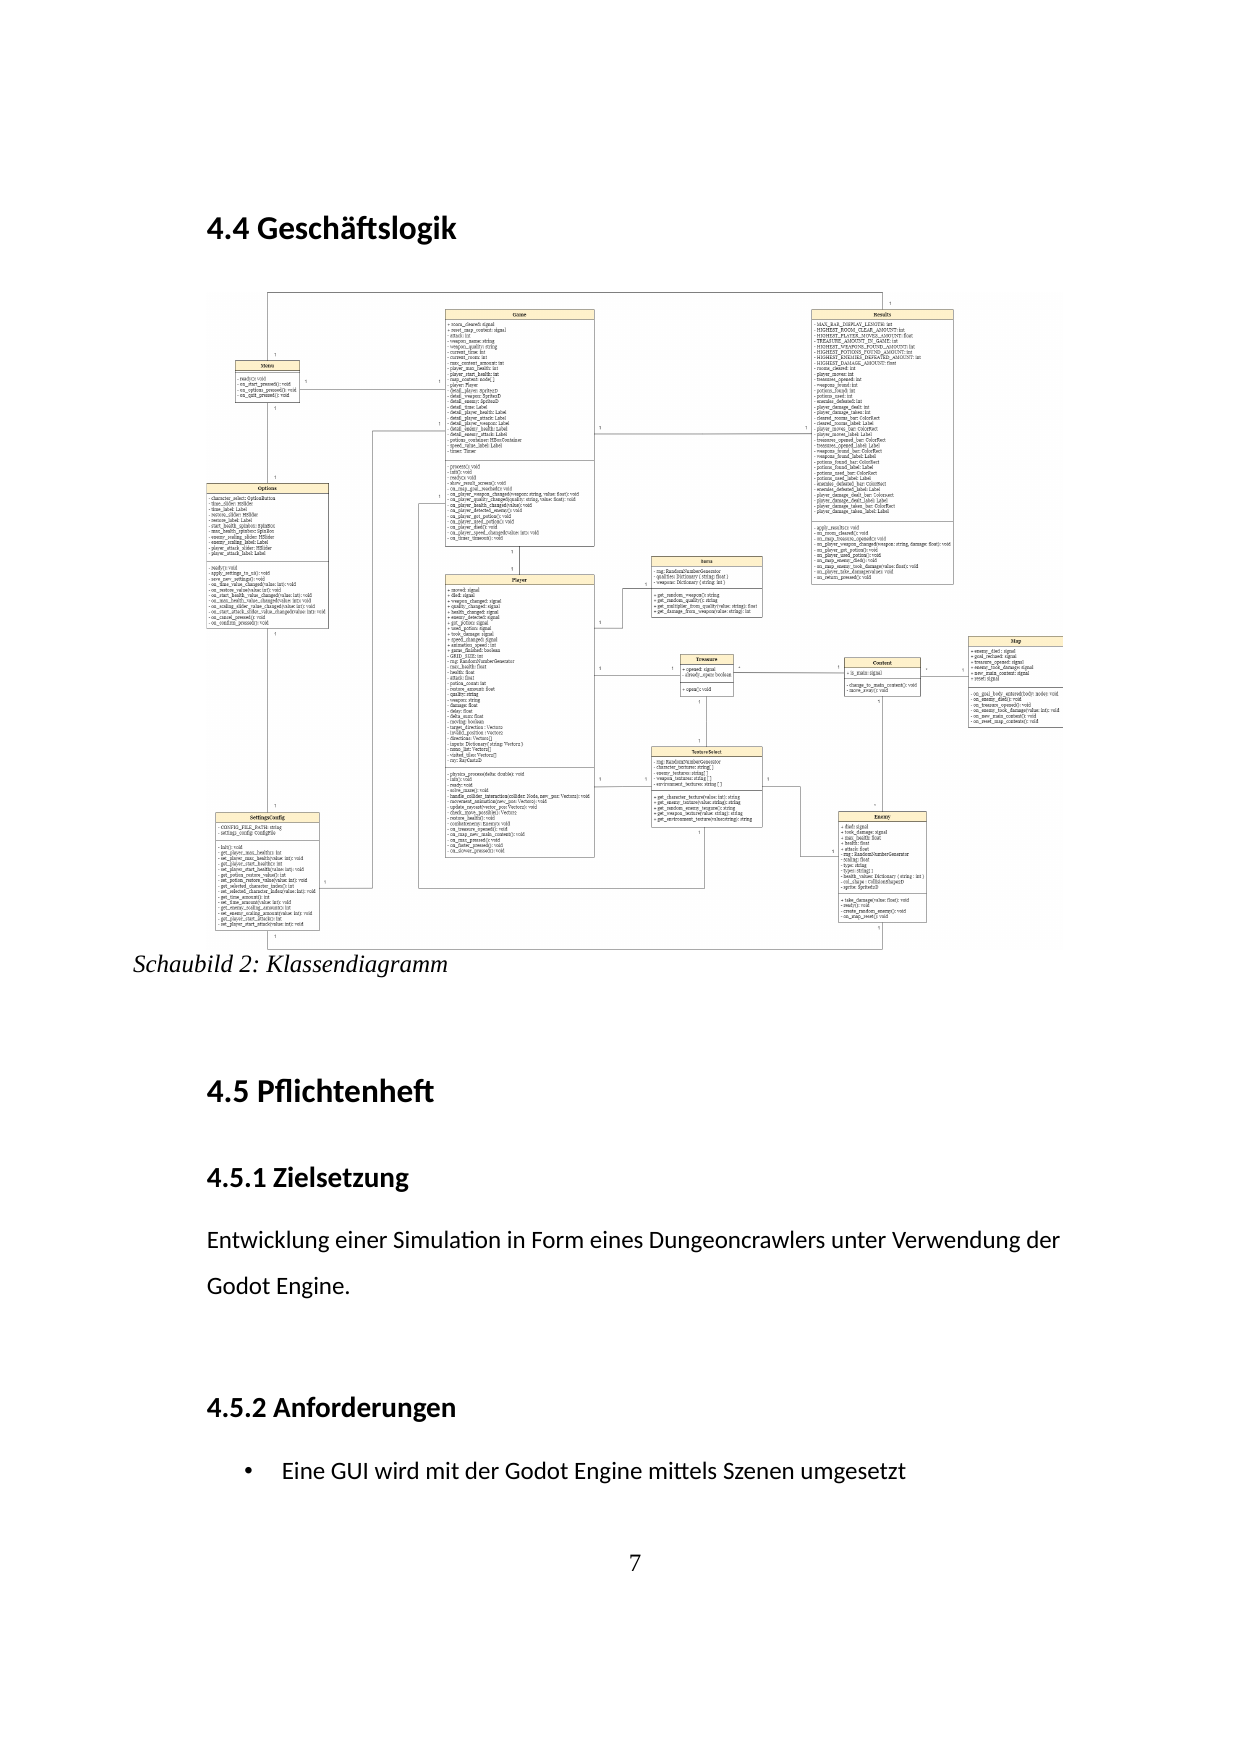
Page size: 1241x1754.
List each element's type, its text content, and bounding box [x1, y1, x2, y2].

subtitle 4.5.1 Zielsetzung [207, 1159, 1063, 1194]
subtitle 4.4 Geschäftslogik [207, 207, 1063, 247]
text Entwicklung einer Simulation in Form eines Dungeoncrawlers unter Verwendung der Godot Engine. [207, 1224, 1063, 1301]
subtitle 4.5 Pflichtenheft [133, 978, 1137, 1111]
text Schaubild 2: Klassendiagramm [133, 293, 1137, 978]
list Eine GUI wird mit der Godot Engine mittels Szenen umgesetzt [244, 1455, 1063, 1486]
subtitle [133, 280, 1137, 293]
subtitle 4.5.2 Anforderungen [207, 1389, 1063, 1425]
picture [206, 292, 1063, 950]
